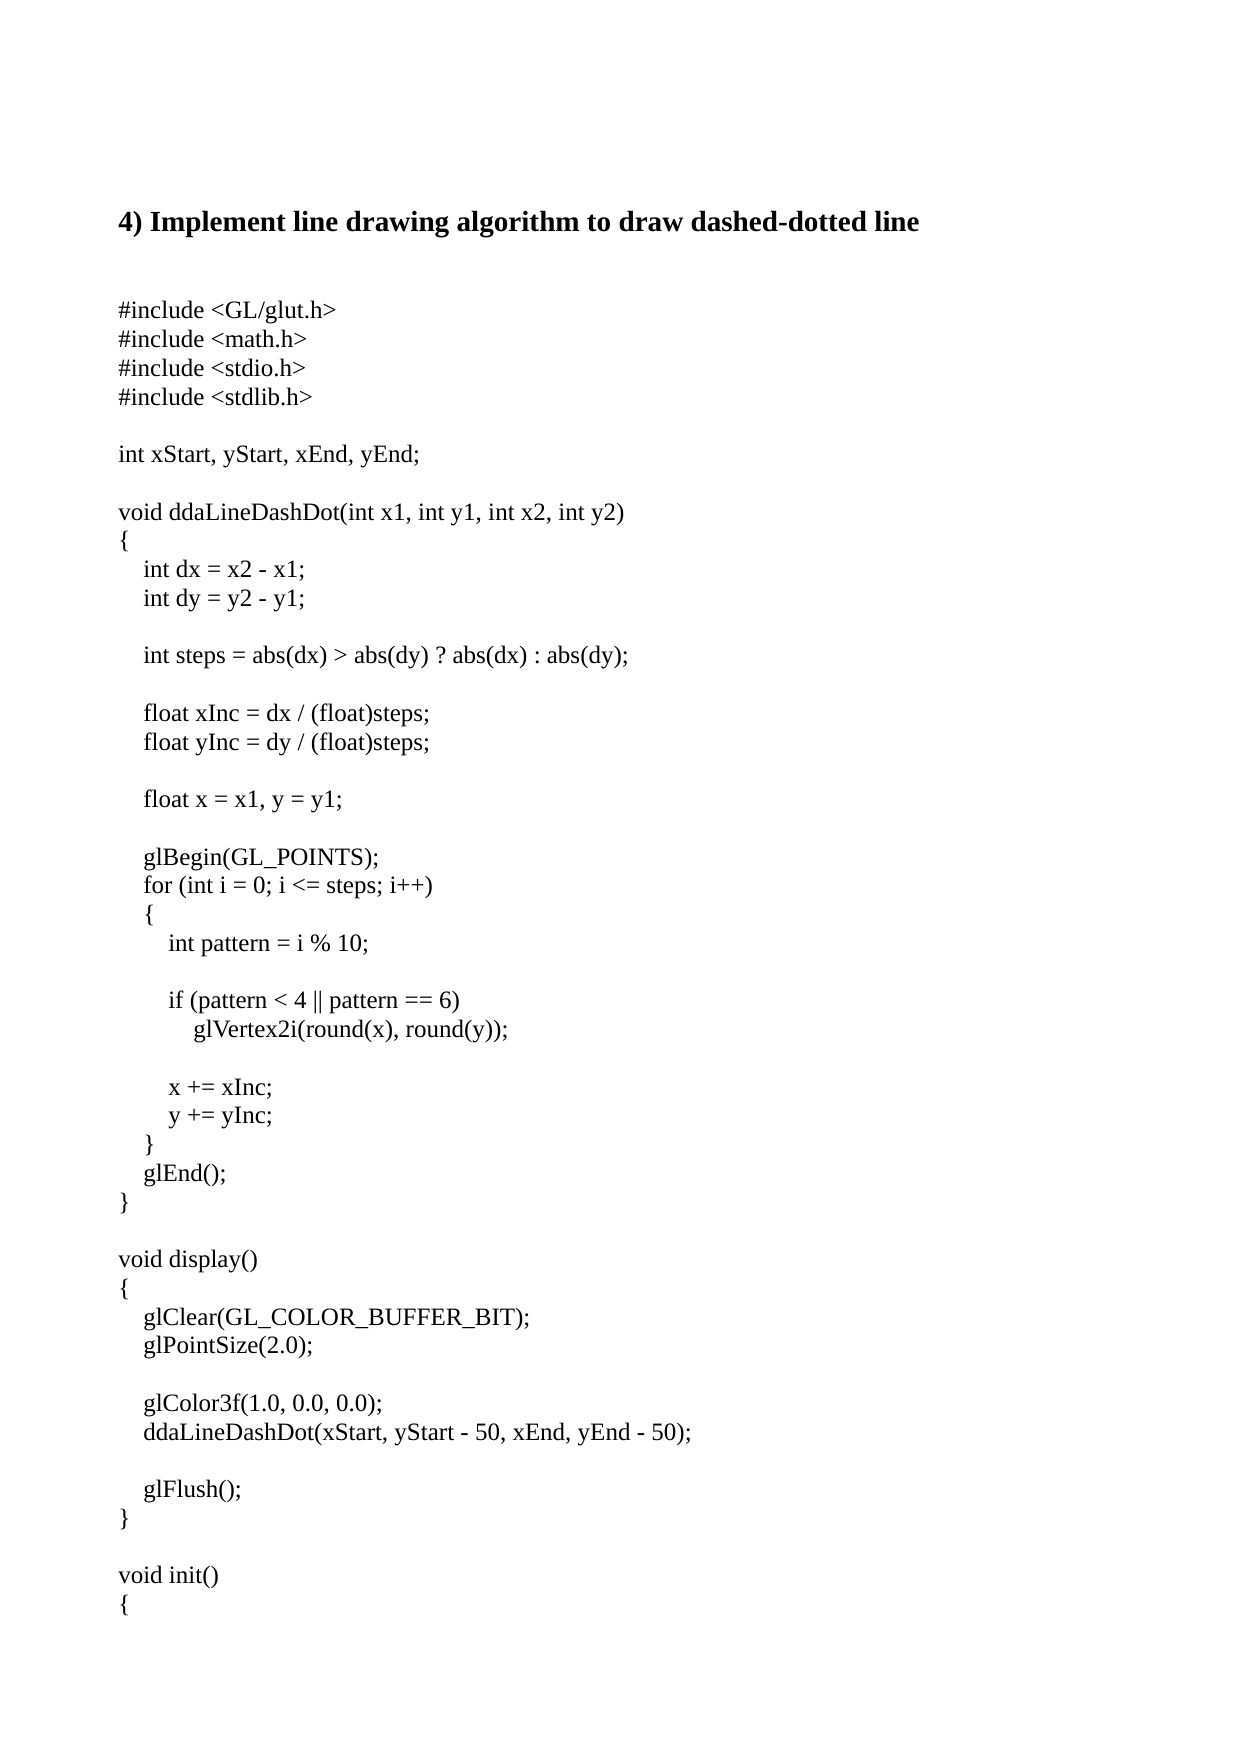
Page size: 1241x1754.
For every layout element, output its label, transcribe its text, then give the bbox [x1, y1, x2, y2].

text #include <math.h> [118, 324, 1122, 353]
text #include <GL/glut.h> [118, 295, 1122, 324]
text glClear(GL_COLOR_BUFFER_BIT); [118, 1302, 1122, 1330]
text int xStart, yStart, xEnd, yEnd; [118, 439, 1122, 468]
text glEnd(); [118, 1158, 1122, 1187]
text #include <stdlib.h> [118, 382, 1122, 410]
text } [118, 1187, 1122, 1215]
text void init() [118, 1560, 1122, 1589]
text glVertex2i(round(x), round(y)); [118, 1014, 1122, 1043]
text int dy = y2 - y1; [118, 583, 1122, 612]
text void ddaLineDashDot(int x1, int y1, int x2, int y2) [118, 497, 1122, 525]
text if (pattern < 4 || pattern == 6) [118, 985, 1122, 1014]
text int steps = abs(dx) > abs(dy) ? abs(dx) : abs(dy); [118, 640, 1122, 669]
text y += yInc; [118, 1100, 1122, 1129]
text { [118, 525, 1122, 554]
text { [118, 1273, 1122, 1302]
text int pattern = i % 10; [118, 928, 1122, 957]
text } [118, 1129, 1122, 1158]
text { [118, 899, 1122, 928]
text } [118, 1503, 1122, 1532]
text x += xInc; [118, 1072, 1122, 1100]
text ddaLineDashDot(xStart, yStart - 50, xEnd, yEnd - 50); [118, 1417, 1122, 1445]
text #include <stdio.h> [118, 353, 1122, 382]
text float xInc = dx / (float)steps; [118, 698, 1122, 727]
text glColor3f(1.0, 0.0, 0.0); [118, 1388, 1122, 1417]
text { [118, 1589, 1122, 1618]
text void display() [118, 1244, 1122, 1273]
text int dx = x2 - x1; [118, 554, 1122, 583]
text glBegin(GL_POINTS); [118, 842, 1122, 870]
text float yInc = dy / (float)steps; [118, 727, 1122, 755]
text glPointSize(2.0); [118, 1330, 1122, 1359]
text 4) Implement line drawing algorithm to draw dashed-dotted line [118, 204, 1122, 238]
text float x = x1, y = y1; [118, 784, 1122, 813]
text glFlush(); [118, 1474, 1122, 1503]
text for (int i = 0; i <= steps; i++) [118, 870, 1122, 899]
